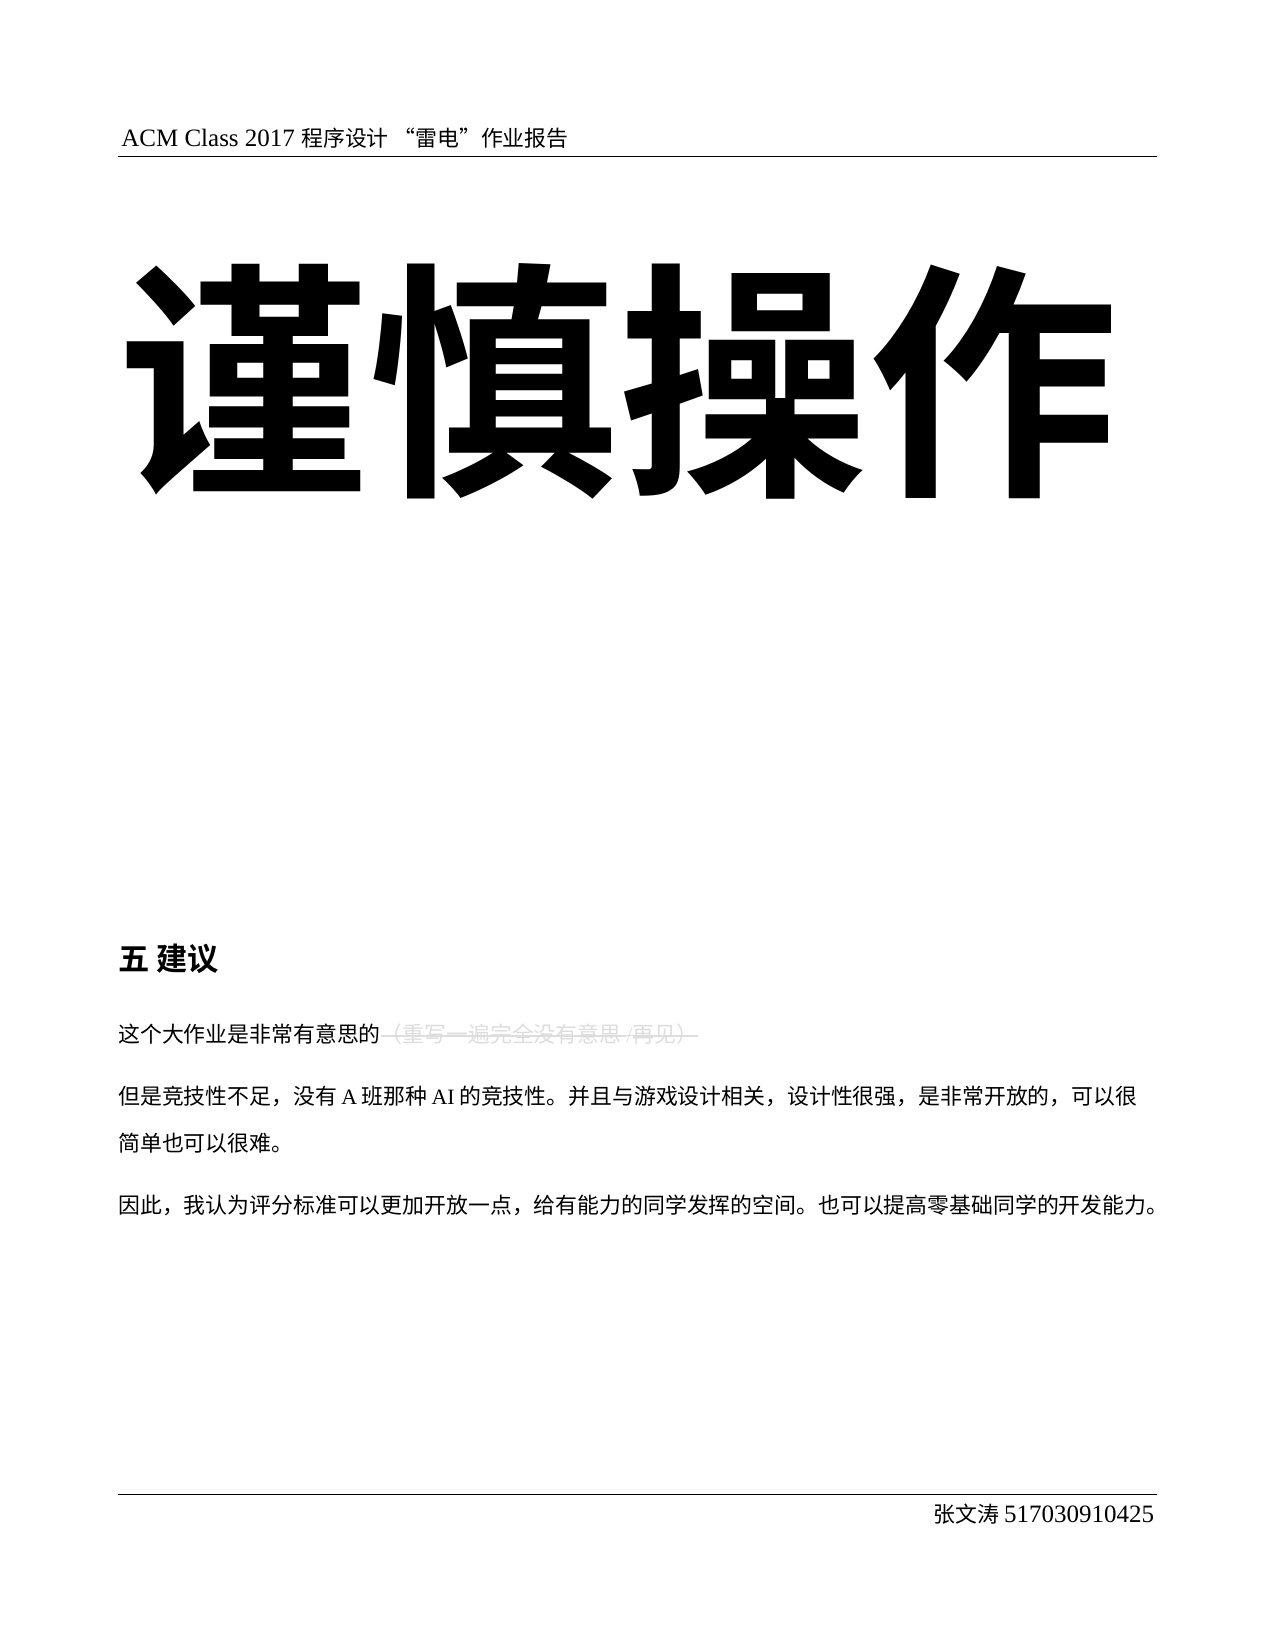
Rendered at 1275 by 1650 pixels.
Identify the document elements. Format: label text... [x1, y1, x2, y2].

text 因此，我认为评分标准可以更加开放一点，给有能力的同学发挥的空间。也可以提高零基础同学的开发能力。 [118, 1188, 1157, 1220]
text 五 建议 [118, 934, 1157, 979]
text 但是竞技性不足，没有A班那种AI的竞技性。并且与游戏设计相关，设计性很强，是非常开放的，可以很简单也可以很难。 [118, 1079, 1157, 1158]
text 这个大作业是非常有意思的（重写一遍完全没有意思 /再见） [118, 1017, 1157, 1048]
text 谨慎操作 [118, 186, 1157, 548]
